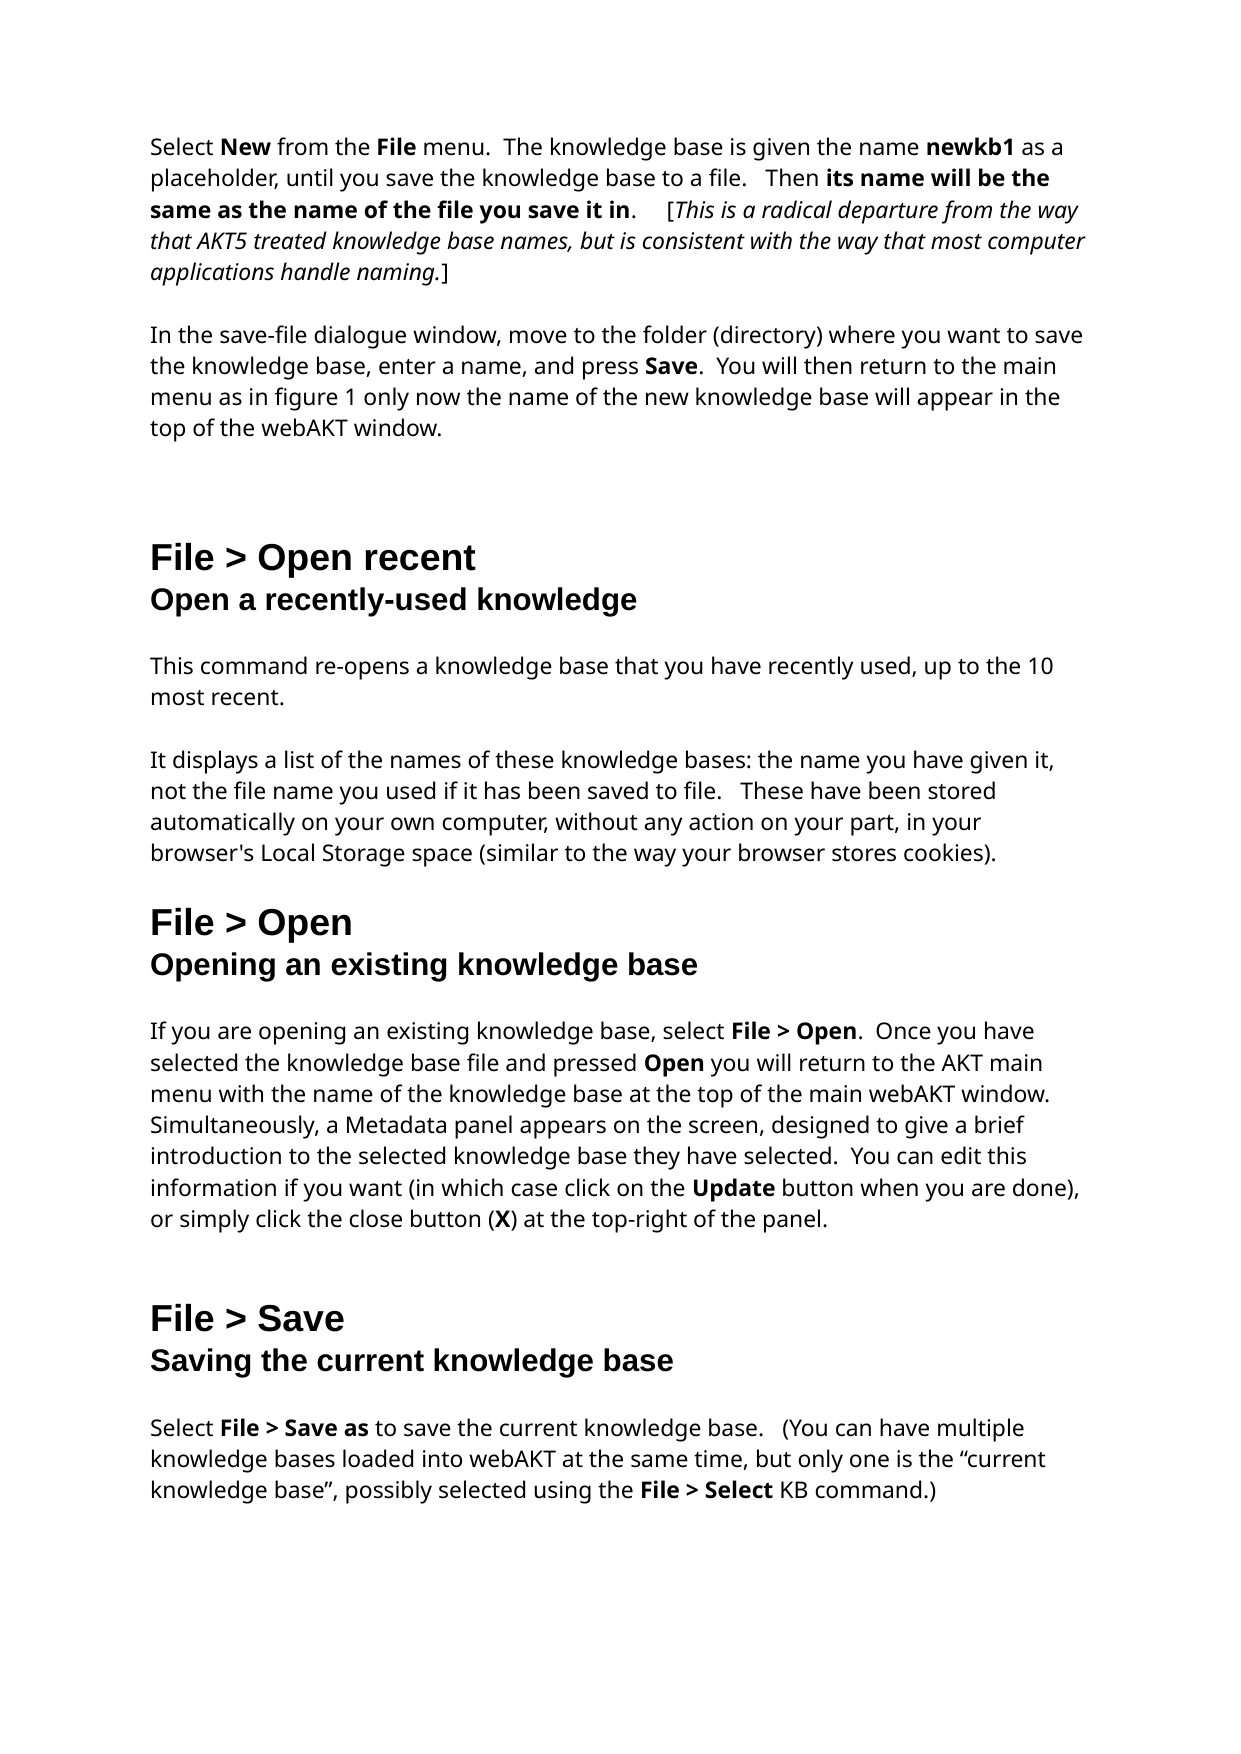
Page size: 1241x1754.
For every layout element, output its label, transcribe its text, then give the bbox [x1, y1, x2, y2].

text Select New from the File menu. The knowledge base is given the name newkb1 as a placeholder, until you save the knowledge base to a file. Then its name will be the same as the name of the file you save it in. [This is a radical departure from the way that AKT5 treated knowledge base names, but is consistent with the way that most computer applications handle naming.] [150, 131, 1090, 287]
subtitle File > Open recent [150, 535, 1090, 578]
text This command re-opens a knowledge base that you have recently used, up to the 10 most recent. [150, 650, 1090, 712]
subtitle Saving the current knowledge base [150, 1342, 1090, 1378]
subtitle File > Save [150, 1296, 1090, 1339]
subtitle Opening an existing knowledge base [150, 946, 1090, 981]
subtitle File > Open [150, 900, 1090, 943]
subtitle Open a recently-used knowledge [150, 581, 1090, 616]
text In the save-file dialogue window, move to the folder (directory) where you want to save the knowledge base, enter a name, and press Save. You will then return to the main menu as in figure 1 only now the name of the new knowledge base will appear in the top of the webAKT window. [150, 319, 1090, 444]
text If you are opening an existing knowledge base, select File > Open. Once you have selected the knowledge base file and pressed Open you will return to the AKT main menu with the name of the knowledge base at the top of the main webAKT window. Simultaneously, a Metadata panel appears on the screen, designed to give a brief introduction to the selected knowledge base they have selected. You can edit this information if you want (in which case click on the Update button when you are done), or simply click the close button (X) at the top-right of the panel. [150, 1015, 1090, 1234]
text Select File > Save as to save the current knowledge base. (You can have multiple knowledge bases loaded into webAKT at the same time, but only one is the “current knowledge base”, possibly selected using the File > Select KB command.) [150, 1411, 1090, 1505]
text It displays a list of the names of these knowledge bases: the name you have given it, not the file name you used if it has been saved to file. These have been stored automatically on your own computer, without any action on your part, in your browser's Local Storage space (similar to the way your browser stores cookies). [150, 744, 1090, 869]
